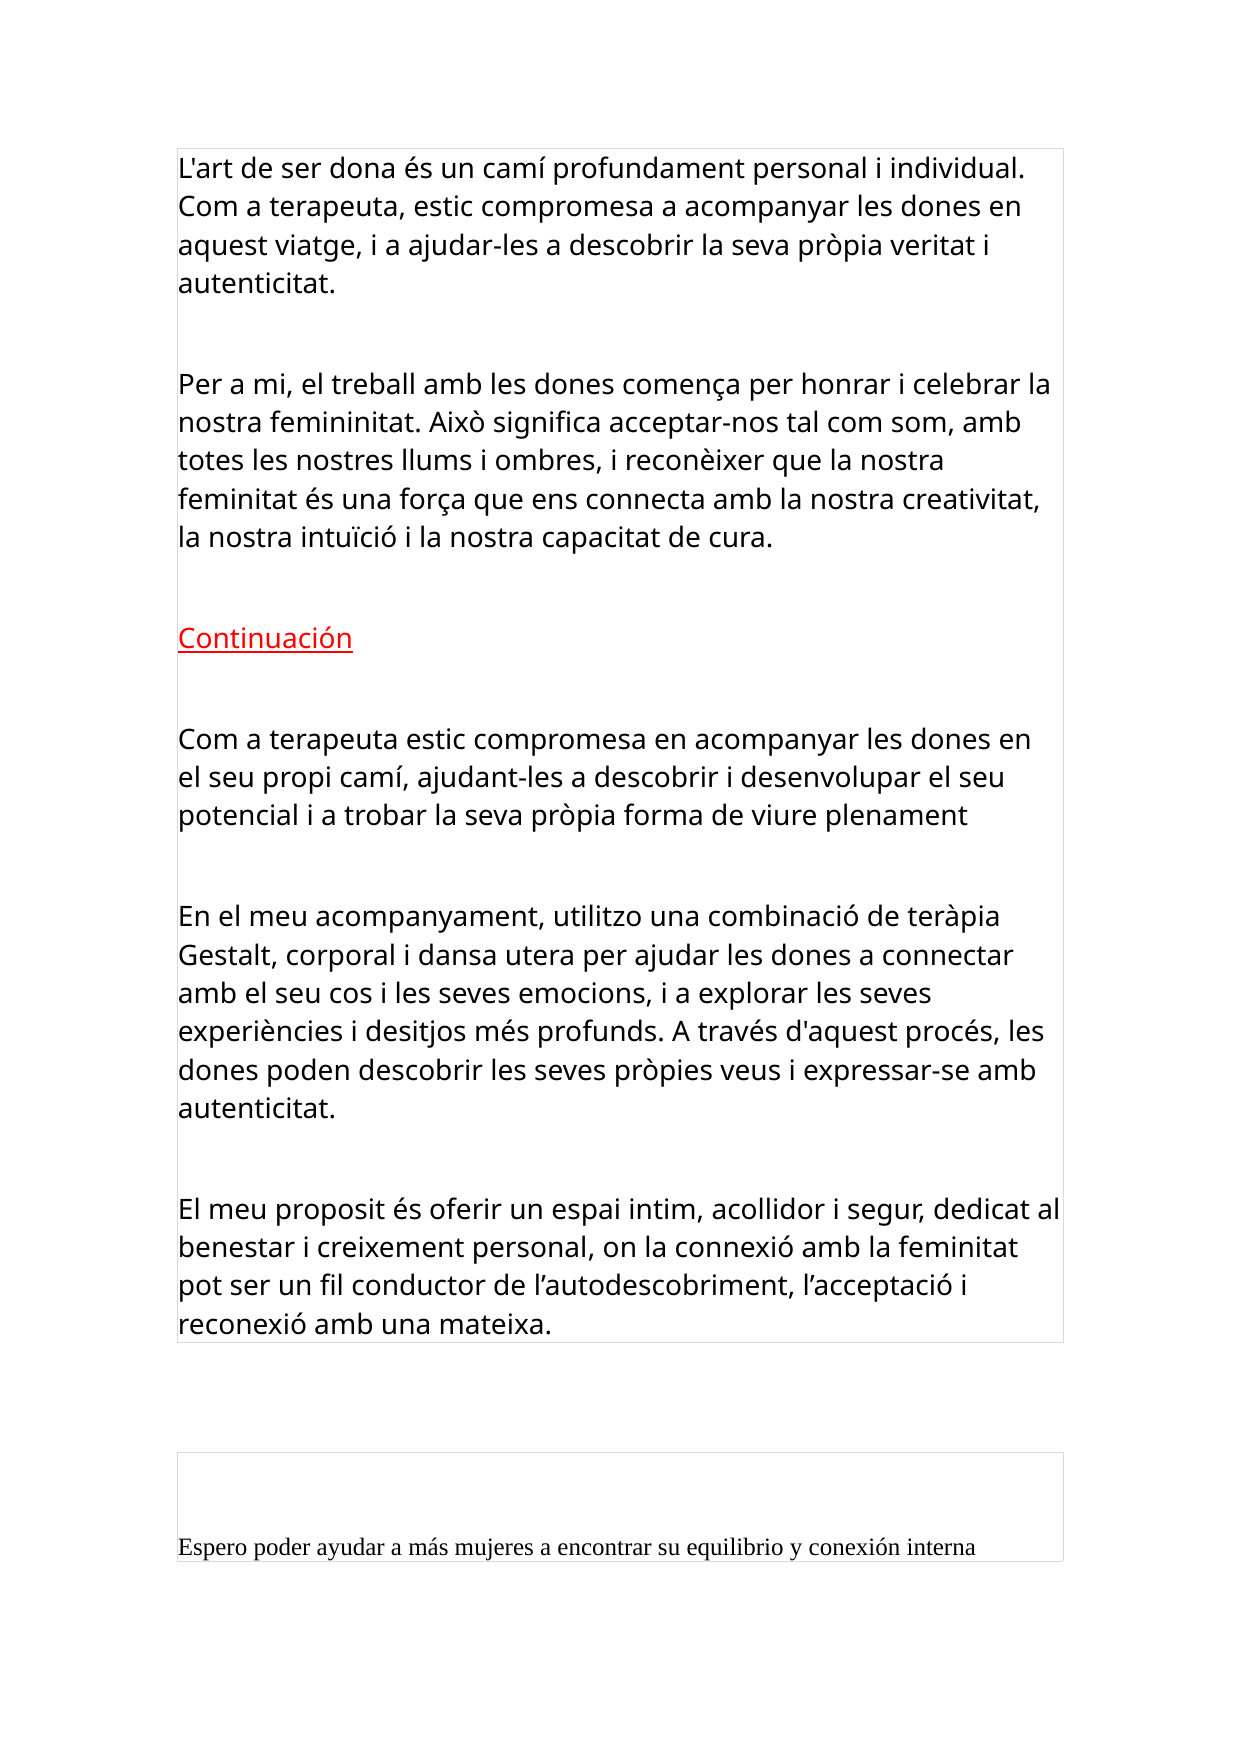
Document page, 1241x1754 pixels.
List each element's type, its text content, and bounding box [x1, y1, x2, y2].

text Com a terapeuta estic compromesa en acompanyar les dones en el seu propi camí, ajudant-les a descobrir i desenvolupar el seu potencial i a trobar la seva pròpia forma de viure plenament [178, 718, 1063, 834]
text Per a mi, el treball amb les dones comença per honrar i celebrar la nostra femininitat. Això significa acceptar-nos tal com som, amb totes les nostres llums i ombres, i reconèixer que la nostra feminitat és una força que ens connecta amb la nostra creativitat, la nostra intuïció i la nostra capacitat de cura. [178, 363, 1063, 556]
text El meu proposit és oferir un espai intim, acollidor i segur, dedicat al benestar i creixement personal, on la connexió amb la feminitat pot ser un fil conductor de l’autodescobriment, l’acceptació i reconexió amb una mateixa. [178, 1188, 1063, 1342]
text L'art de ser dona és un camí profundament personal i individual. Com a terapeuta, estic compromesa a acompanyar les dones en aquest viatge, i a ajudar-les a descobrir la seva pròpia veritat i autenticitat. [178, 149, 1063, 301]
text Continuación [178, 618, 1063, 656]
text En el meu acompanyament, utilitzo una combinació de teràpia Gestalt, corporal i dansa utera per ajudar les dones a connectar amb el seu cos i les seves emocions, i a explorar les seves experiències i desitjos més profunds. A través d'aquest procés, les dones poden descobrir les seves pròpies veus i expressar-se amb autenticitat. [178, 896, 1063, 1126]
text Espero poder ayudar a más mujeres a encontrar su equilibrio y conexión interna [178, 1532, 1063, 1561]
